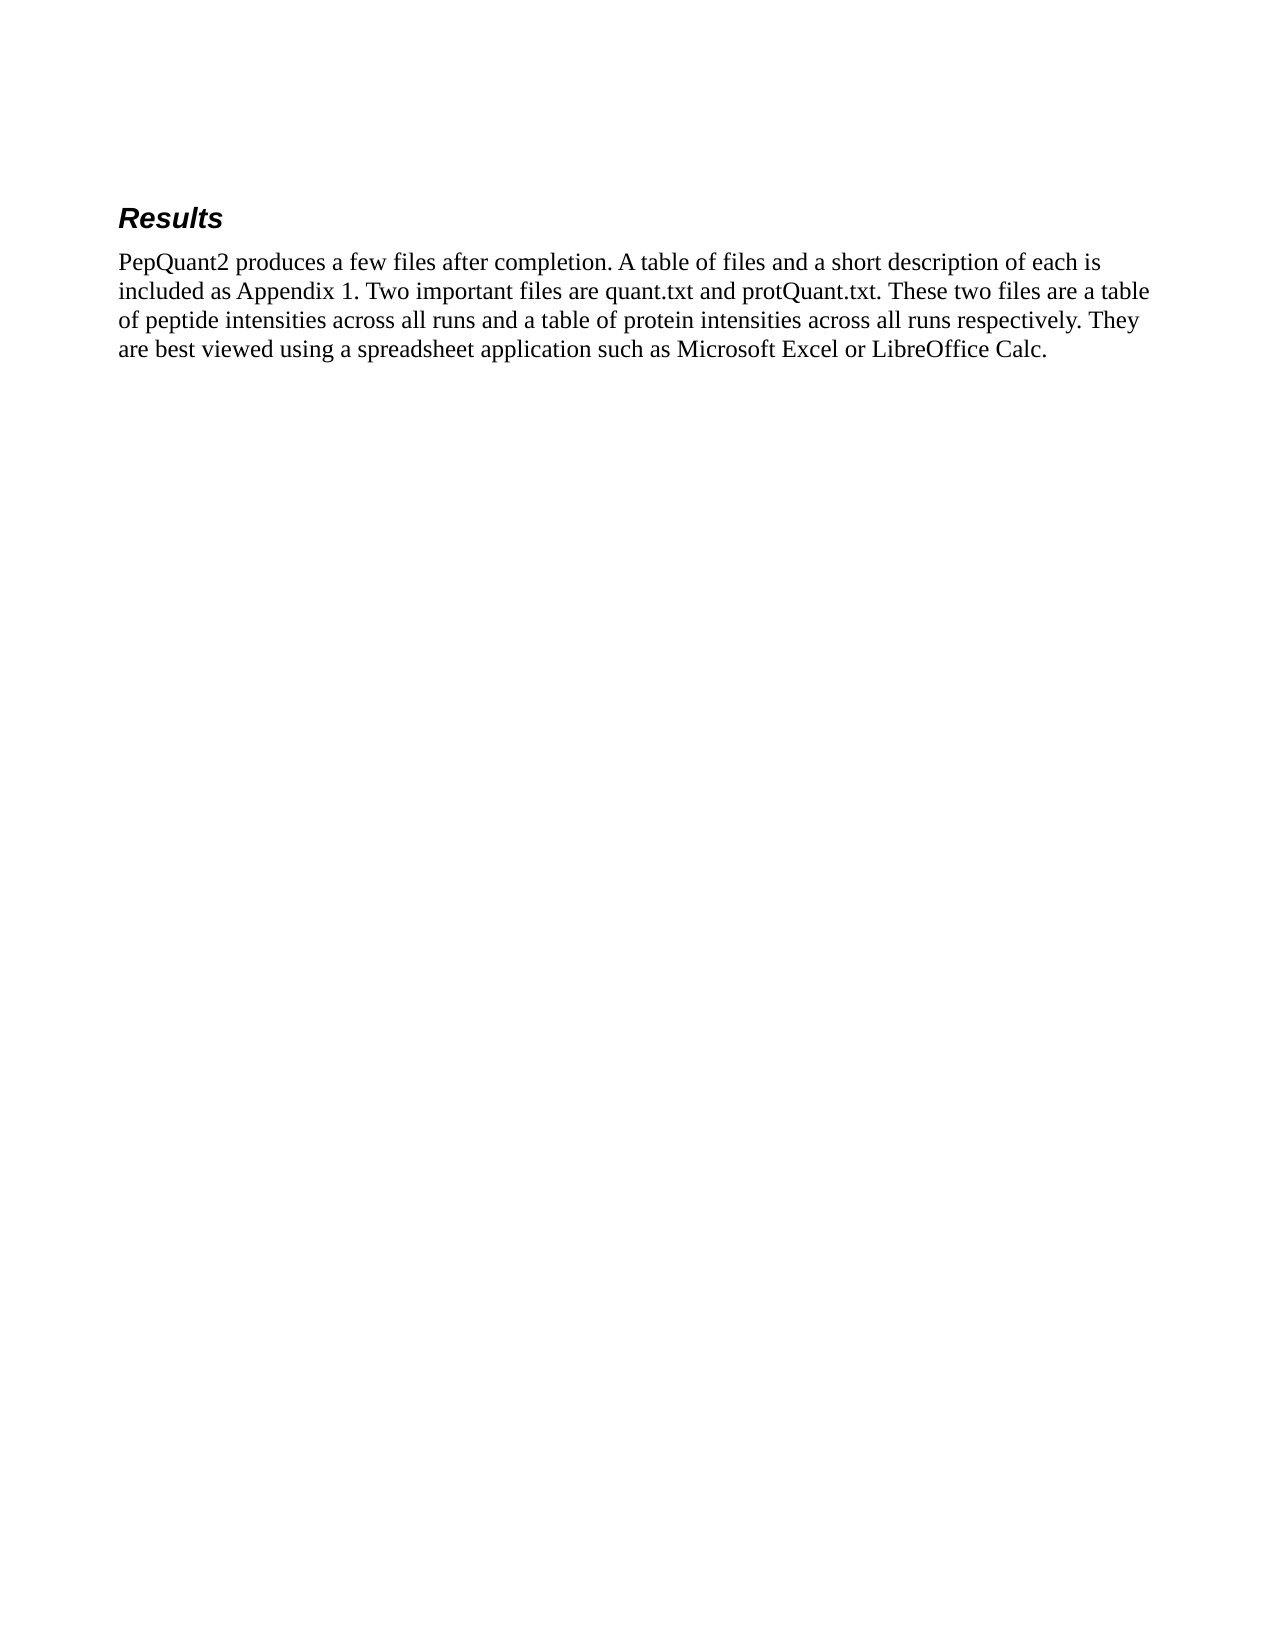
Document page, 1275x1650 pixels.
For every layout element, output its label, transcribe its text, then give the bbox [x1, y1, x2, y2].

text PepQuant2 produces a few files after completion. A table of files and a short description of each is included as Appendix 1. Two important files are quant.txt and protQuant.txt. These two files are a table of peptide intensities across all runs and a table of protein intensities across all runs respectively. They are best viewed using a spreadsheet application such as Microsoft Excel or LibreOffice Calc. [118, 247, 1157, 362]
subtitle Results [118, 201, 1157, 235]
